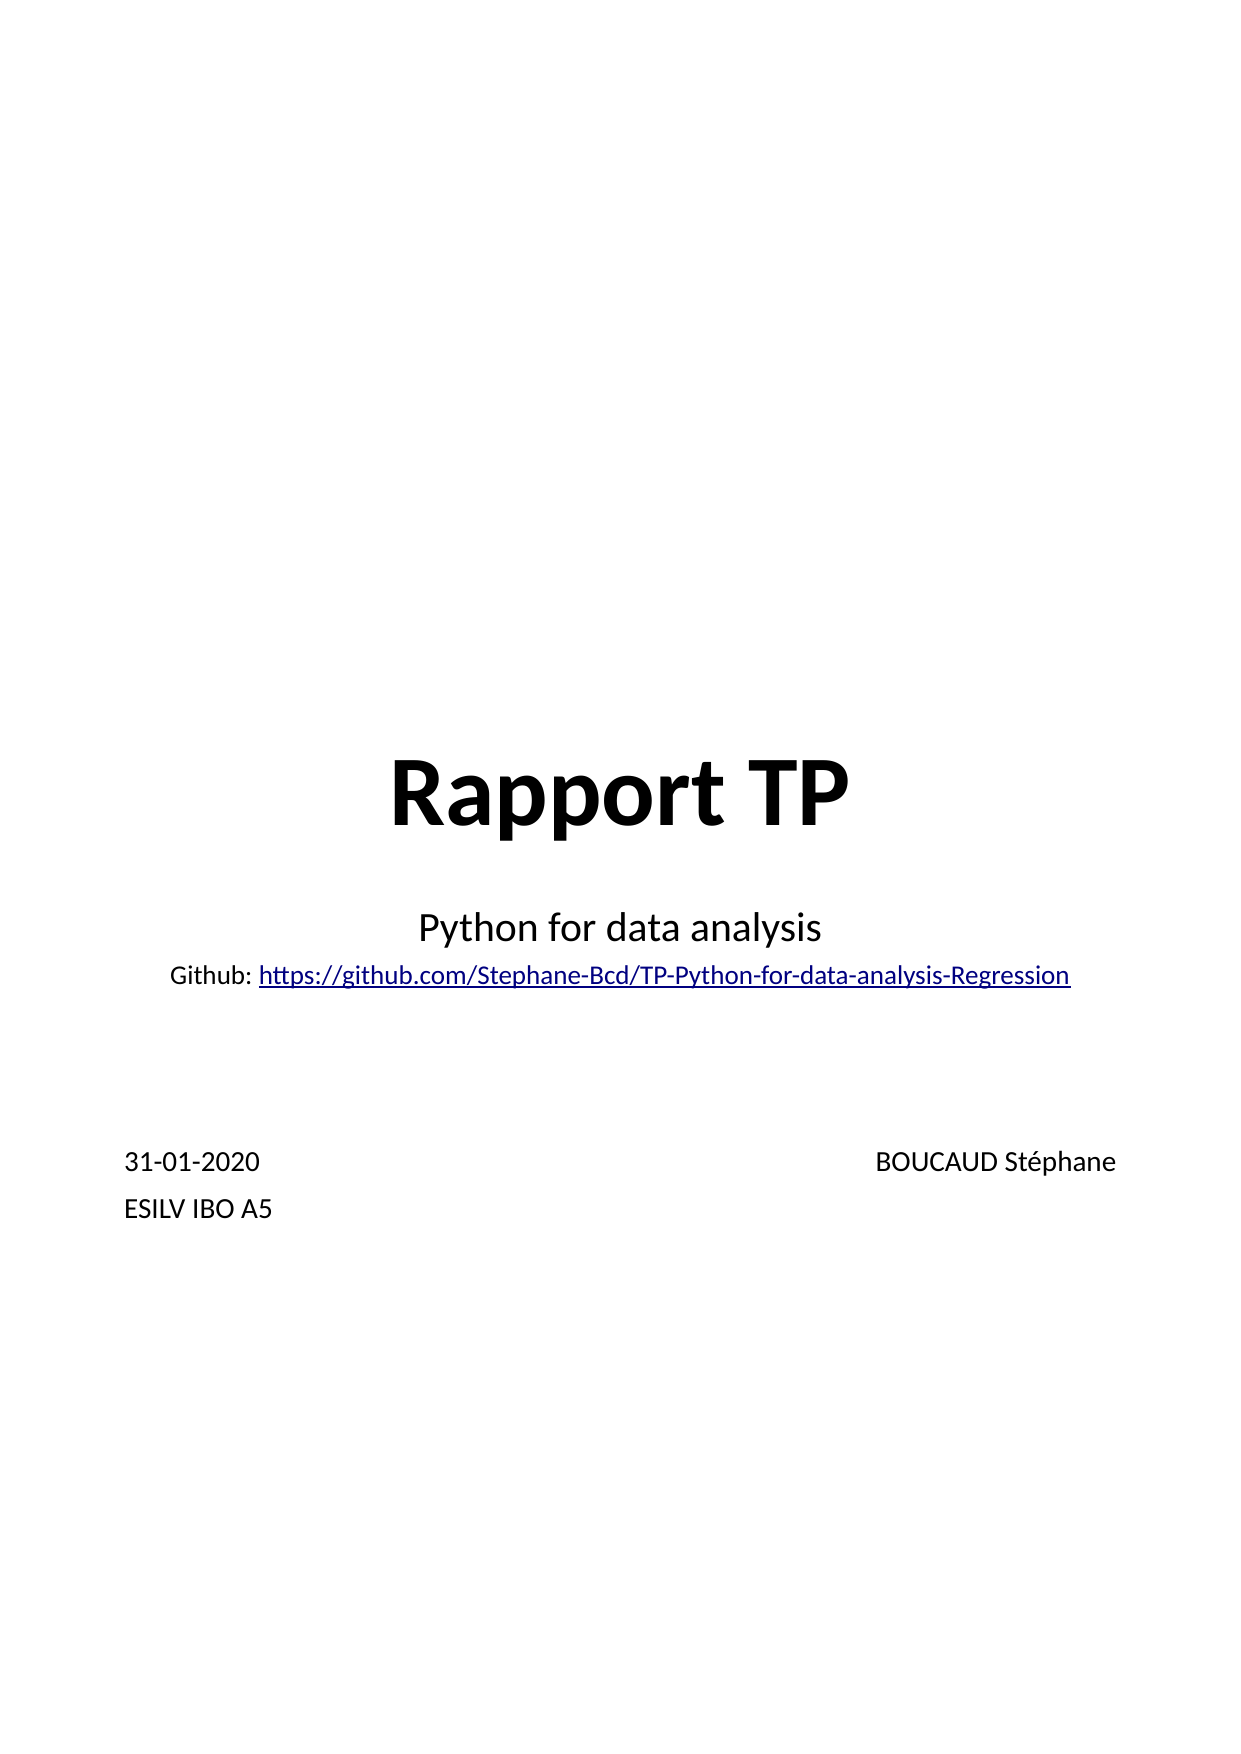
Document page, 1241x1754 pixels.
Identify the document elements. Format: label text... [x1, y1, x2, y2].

text Rapport TP [118, 728, 1122, 851]
table_header 31-01-2020 [118, 1137, 620, 1184]
text Python for data analysis [118, 901, 1122, 952]
text Github: https://github.com/Stephane-Bcd/TP-Python-for-data-analysis-Regression [118, 958, 1122, 991]
table_cell ESILV IBO A5 [118, 1184, 620, 1231]
table_cell [620, 1184, 1122, 1231]
table_header BOUCAUD Stéphane [620, 1137, 1122, 1184]
